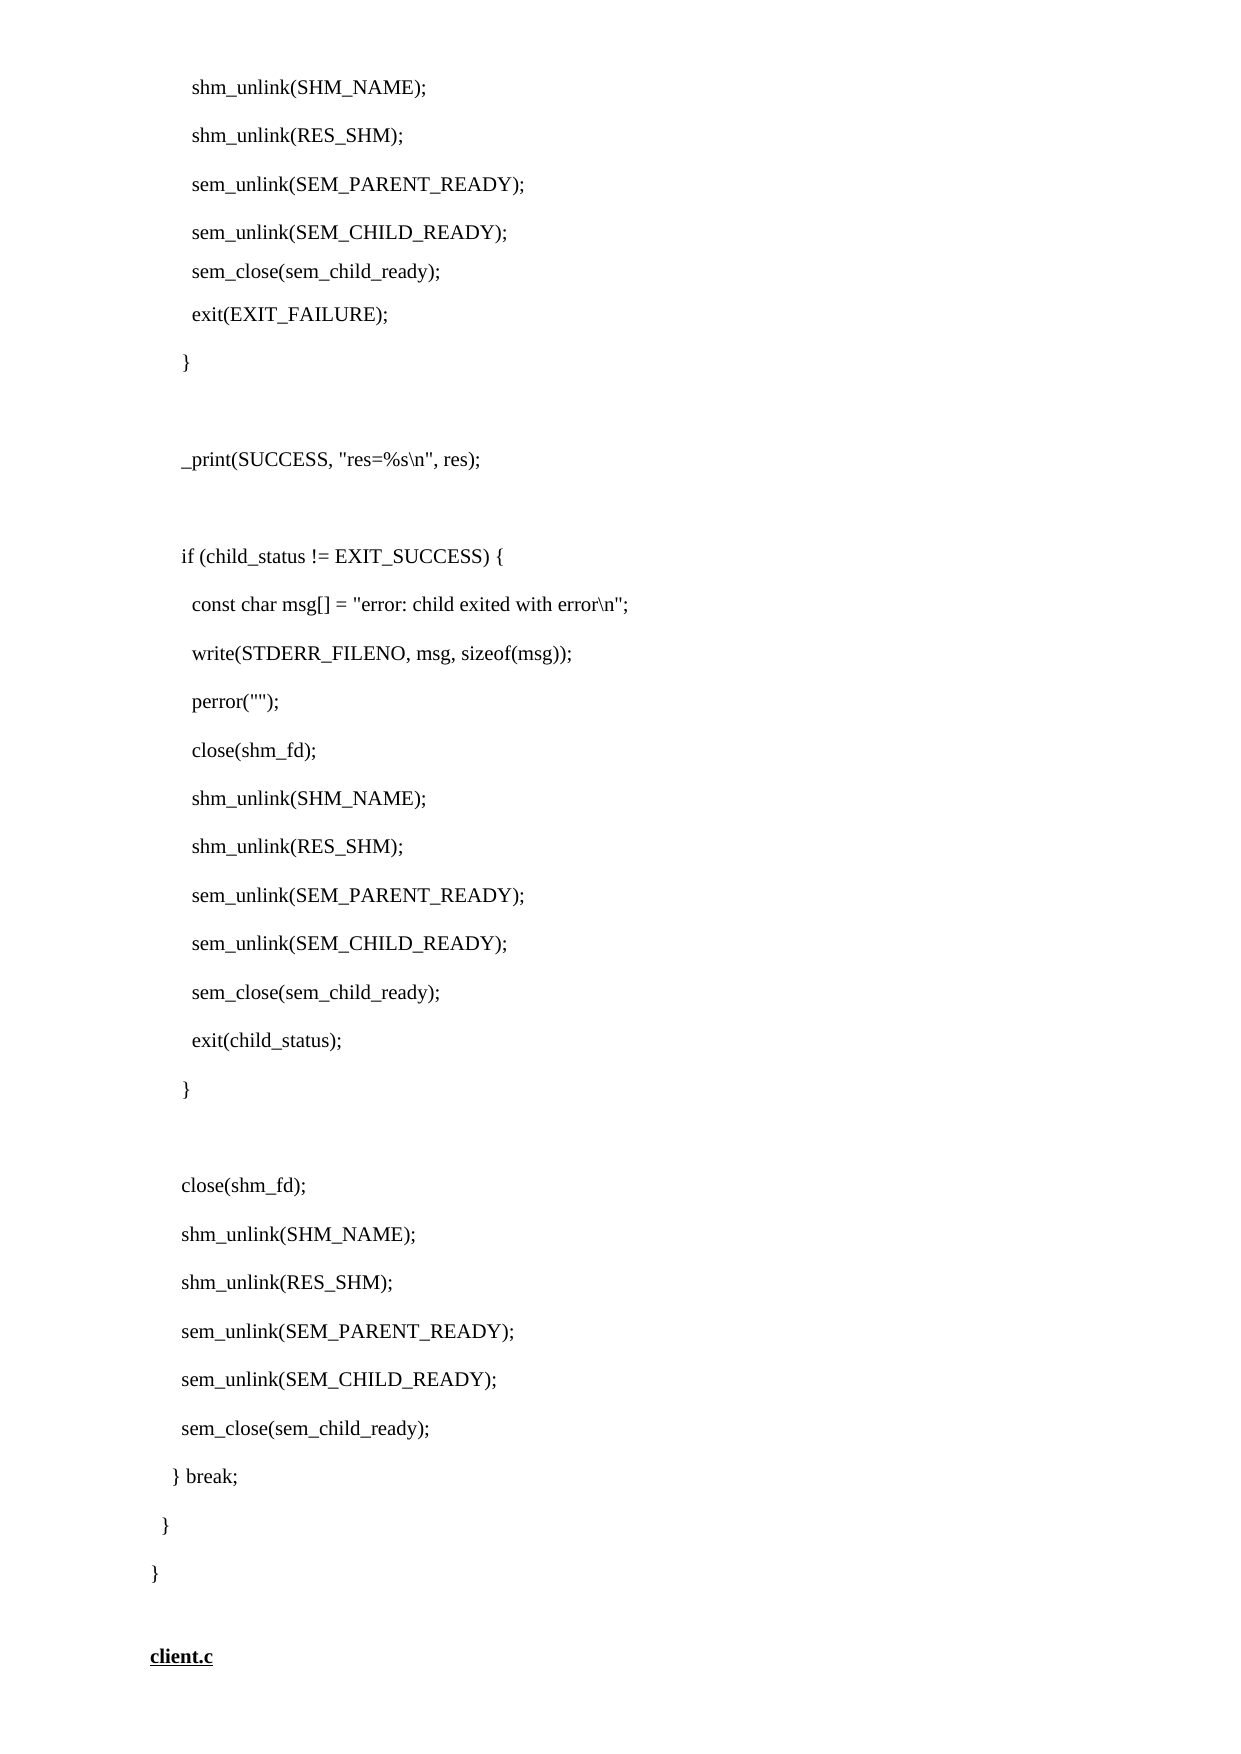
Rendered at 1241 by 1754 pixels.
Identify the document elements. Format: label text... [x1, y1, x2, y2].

text sem_close(sem_child_ready); [150, 1416, 1147, 1440]
text close(shm_fd); [150, 1173, 1147, 1197]
text shm_unlink(RES_SHM); [150, 834, 1147, 858]
text _print(SUCCESS, "res=%s\n", res); [150, 447, 1147, 471]
text shm_unlink(SHM_NAME); [150, 1222, 1147, 1246]
text sem_close(sem_child_ready); [150, 269, 1165, 281]
text sem_unlink(SEM_PARENT_READY); [150, 883, 1147, 907]
text sem_unlink(SEM_CHILD_READY); [150, 931, 1147, 955]
text perror(""); [150, 689, 1147, 713]
text close(shm_fd); [150, 737, 1147, 762]
text if (child_status != EXIT_SUCCESS) { [150, 544, 1147, 568]
text sem_unlink(SEM_CHILD_READY); [150, 220, 1147, 244]
text } [150, 1561, 1147, 1585]
text sem_close(sem_child_ready); [150, 980, 1147, 1004]
text } break; [150, 1464, 1147, 1488]
text write(STDERR_FILENO, msg, sizeof(msg)); [150, 641, 1147, 665]
text const char msg[] = "error: child exited with error\n"; [150, 592, 1147, 616]
text sem_unlink(SEM_PARENT_READY); [150, 172, 1147, 196]
text shm_unlink(SHM_NAME); [150, 75, 1147, 99]
text } [150, 350, 1147, 374]
text sem_unlink(SEM_CHILD_READY); [150, 1367, 1147, 1391]
text shm_unlink(RES_SHM); [150, 1270, 1147, 1294]
text sem_unlink(SEM_PARENT_READY); [150, 1319, 1147, 1343]
text exit(child_status); [150, 1028, 1147, 1052]
text shm_unlink(RES_SHM); [150, 123, 1147, 147]
text } [150, 1077, 1147, 1101]
text exit(EXIT_FAILURE); [150, 302, 1147, 326]
text client.c [150, 1654, 1147, 1666]
text } [150, 1512, 1147, 1537]
text shm_unlink(SHM_NAME); [150, 786, 1147, 810]
